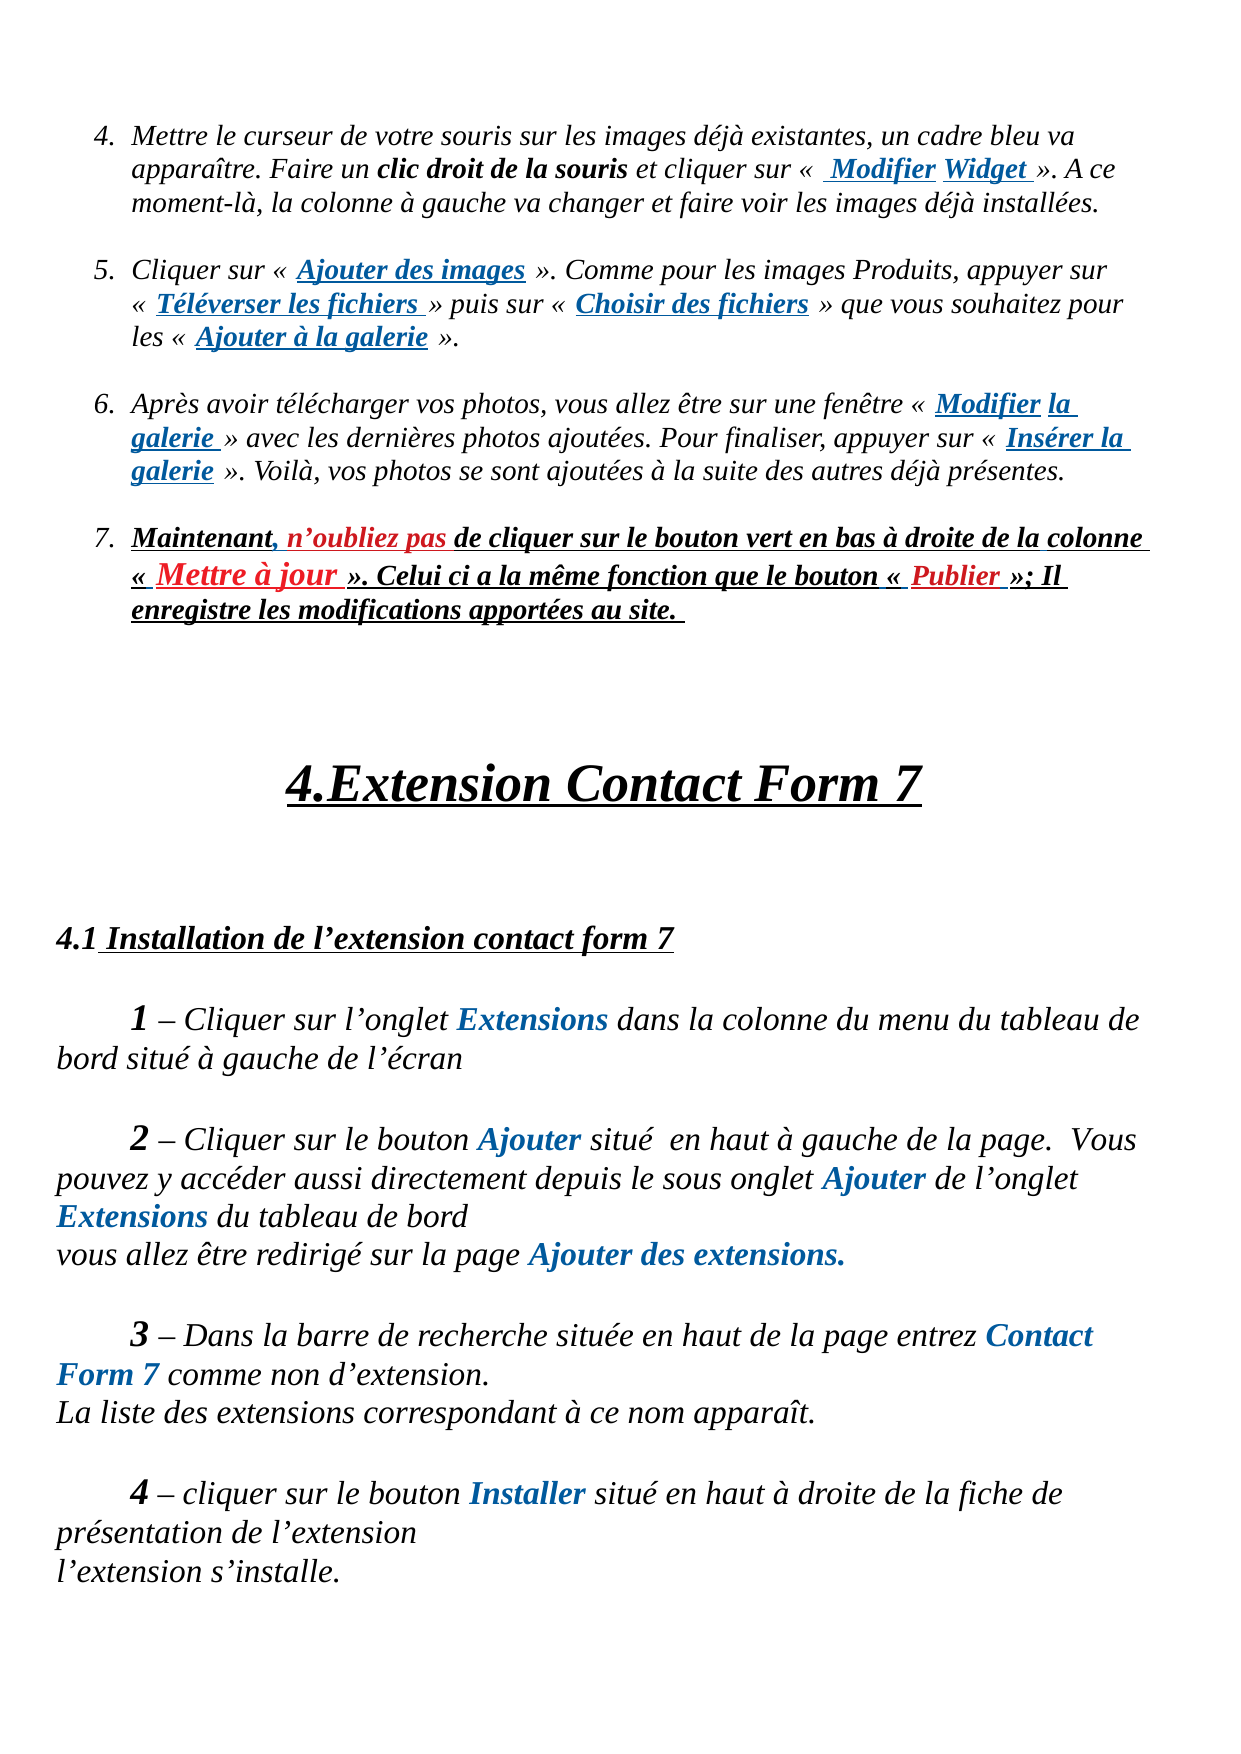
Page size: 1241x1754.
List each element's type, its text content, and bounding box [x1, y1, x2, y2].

list Maintenant, n’oubliez pas de cliquer sur le bouton vert en bas à droite de la colonne « Mettre à jour ». Celui ci a la même fonction que le bouton « Publier »; Il enregistre les modifications apportées au site. [94, 521, 1157, 626]
text 4.1 Installation de l’extension contact form 7 [56, 918, 1157, 957]
text 4 – cliquer sur le bouton Installer situé en haut à droite de la fiche de présentation de l’extension [56, 1469, 1157, 1551]
text l’extension s’installe. [56, 1551, 1157, 1589]
list Mettre le curseur de votre souris sur les images déjà existantes, un cadre bleu va apparaître. Faire un clic droit de la souris et cliquer sur « Modifier Widget ». A ce moment-là, la colonne à gauche va changer et faire voir les images déjà installées. [94, 118, 1157, 219]
text vous allez être redirigé sur la page Ajouter des extensions. [56, 1235, 1157, 1273]
text 4.Extension Contact Form 7 [56, 751, 1157, 813]
list Après avoir télécharger vos photos, vous allez être sur une fenêtre « Modifier la galerie » avec les dernières photos ajoutées. Pour finaliser, appuyer sur « Insérer la galerie ». Voilà, vos photos se sont ajoutées à la suite des autres déjà présentes. [94, 386, 1157, 487]
text 2 – Cliquer sur le bouton Ajouter situé en haut à gauche de la page. Vous pouvez y accéder aussi directement depuis le sous onglet Ajouter de l’onglet Extensions du tableau de bord [56, 1115, 1157, 1235]
text 1 – Cliquer sur l’onglet Extensions dans la colonne du menu du tableau de bord situé à gauche de l’écran [56, 995, 1157, 1077]
list Cliquer sur « Ajouter des images ». Comme pour les images Produits, appuyer sur « Téléverser les fichiers » puis sur « Choisir des fichiers » que vous souhaitez pour les « Ajouter à la galerie ». [94, 252, 1157, 353]
text 3 – Dans la barre de recherche située en haut de la page entrez Contact Form 7 comme non d’extension. [56, 1311, 1157, 1393]
text La liste des extensions correspondant à ce nom apparaît. [56, 1393, 1157, 1431]
